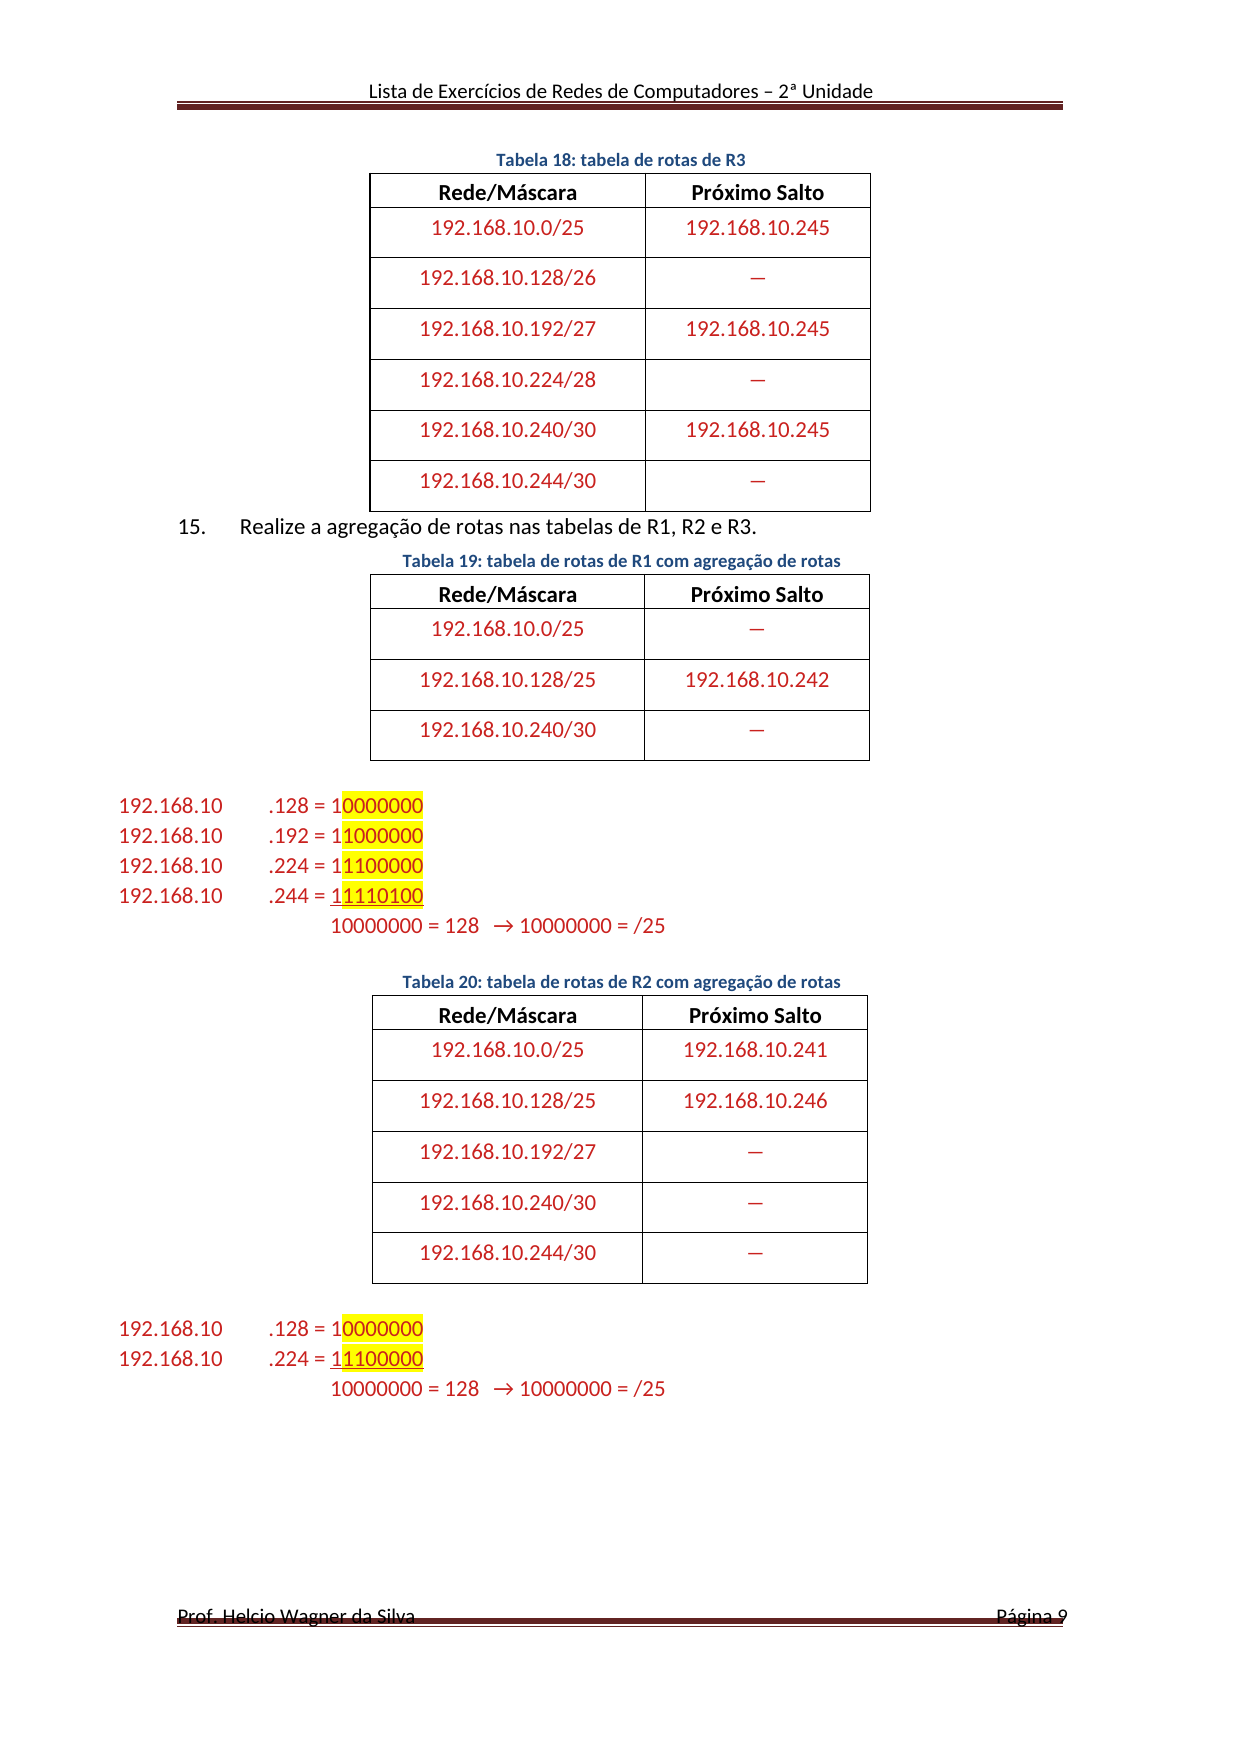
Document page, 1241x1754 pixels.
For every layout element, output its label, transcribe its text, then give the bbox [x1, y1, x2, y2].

table_cell ― [645, 711, 869, 760]
table_header Próximo Salto [646, 174, 870, 207]
table_cell ― [646, 258, 870, 308]
table_header Próximo Salto [645, 575, 869, 608]
table_cell ― [643, 1132, 867, 1182]
text 192.168.10 .128 = 10000000 [118, 791, 1068, 819]
table_cell 192.168.10.0/25 [371, 208, 645, 257]
table_cell 192.168.10.224/28 [371, 360, 645, 409]
table_cell ― [646, 461, 870, 511]
table_cell ― [643, 1183, 867, 1232]
text 15. Realize a agregação de rotas nas tabelas de R1, R2 e R3. [118, 512, 1068, 540]
table_cell 192.168.10.128/25 [371, 660, 644, 709]
table_header Rede/Máscara [371, 575, 644, 608]
table_cell 192.168.10.242 [645, 660, 869, 709]
table_cell ― [643, 1233, 867, 1283]
table_cell 192.168.10.128/26 [371, 258, 645, 308]
subtitle Tabela 19: tabela de rotas de R1 com agregação de rotas [248, 549, 996, 572]
table_cell 192.168.10.192/27 [373, 1132, 642, 1182]
table_cell 192.168.10.245 [646, 309, 870, 359]
table_cell 192.168.10.244/30 [371, 461, 645, 511]
table_header Rede/Máscara [373, 996, 642, 1029]
table_cell 192.168.10.241 [643, 1030, 867, 1080]
table_cell 192.168.10.0/25 [371, 609, 644, 659]
table_cell 192.168.10.240/30 [373, 1183, 642, 1232]
text 192.168.10 .224 = 11100000 [118, 851, 1068, 879]
table_cell ― [646, 360, 870, 409]
table_cell 192.168.10.192/27 [371, 309, 645, 359]
subtitle Tabela 20: tabela de rotas de R2 com agregação de rotas [248, 971, 996, 993]
text 10000000 = 128 → 10000000 = /25 [118, 1374, 1068, 1402]
text 192.168.10 .128 = 10000000 [118, 1314, 1068, 1342]
table_cell 192.168.10.246 [643, 1081, 867, 1131]
table_cell 192.168.10.245 [646, 208, 870, 257]
table_cell 192.168.10.240/30 [371, 411, 645, 460]
table_cell 192.168.10.244/30 [373, 1233, 642, 1283]
table_cell ― [645, 609, 869, 659]
table_header Rede/Máscara [371, 174, 645, 207]
text 192.168.10 .224 = 11100000 [118, 1344, 1068, 1372]
table_cell 192.168.10.240/30 [371, 711, 644, 760]
text 192.168.10 .244 = 11110100 [118, 881, 1068, 909]
table_cell 192.168.10.128/25 [373, 1081, 642, 1131]
table_cell 192.168.10.0/25 [373, 1030, 642, 1080]
text 10000000 = 128 → 10000000 = /25 [118, 911, 1068, 939]
table_header Próximo Salto [643, 996, 867, 1029]
table_cell 192.168.10.245 [646, 411, 870, 460]
subtitle Tabela 18: tabela de rotas de R3 [248, 148, 994, 171]
text 192.168.10 .192 = 11000000 [118, 821, 1068, 849]
